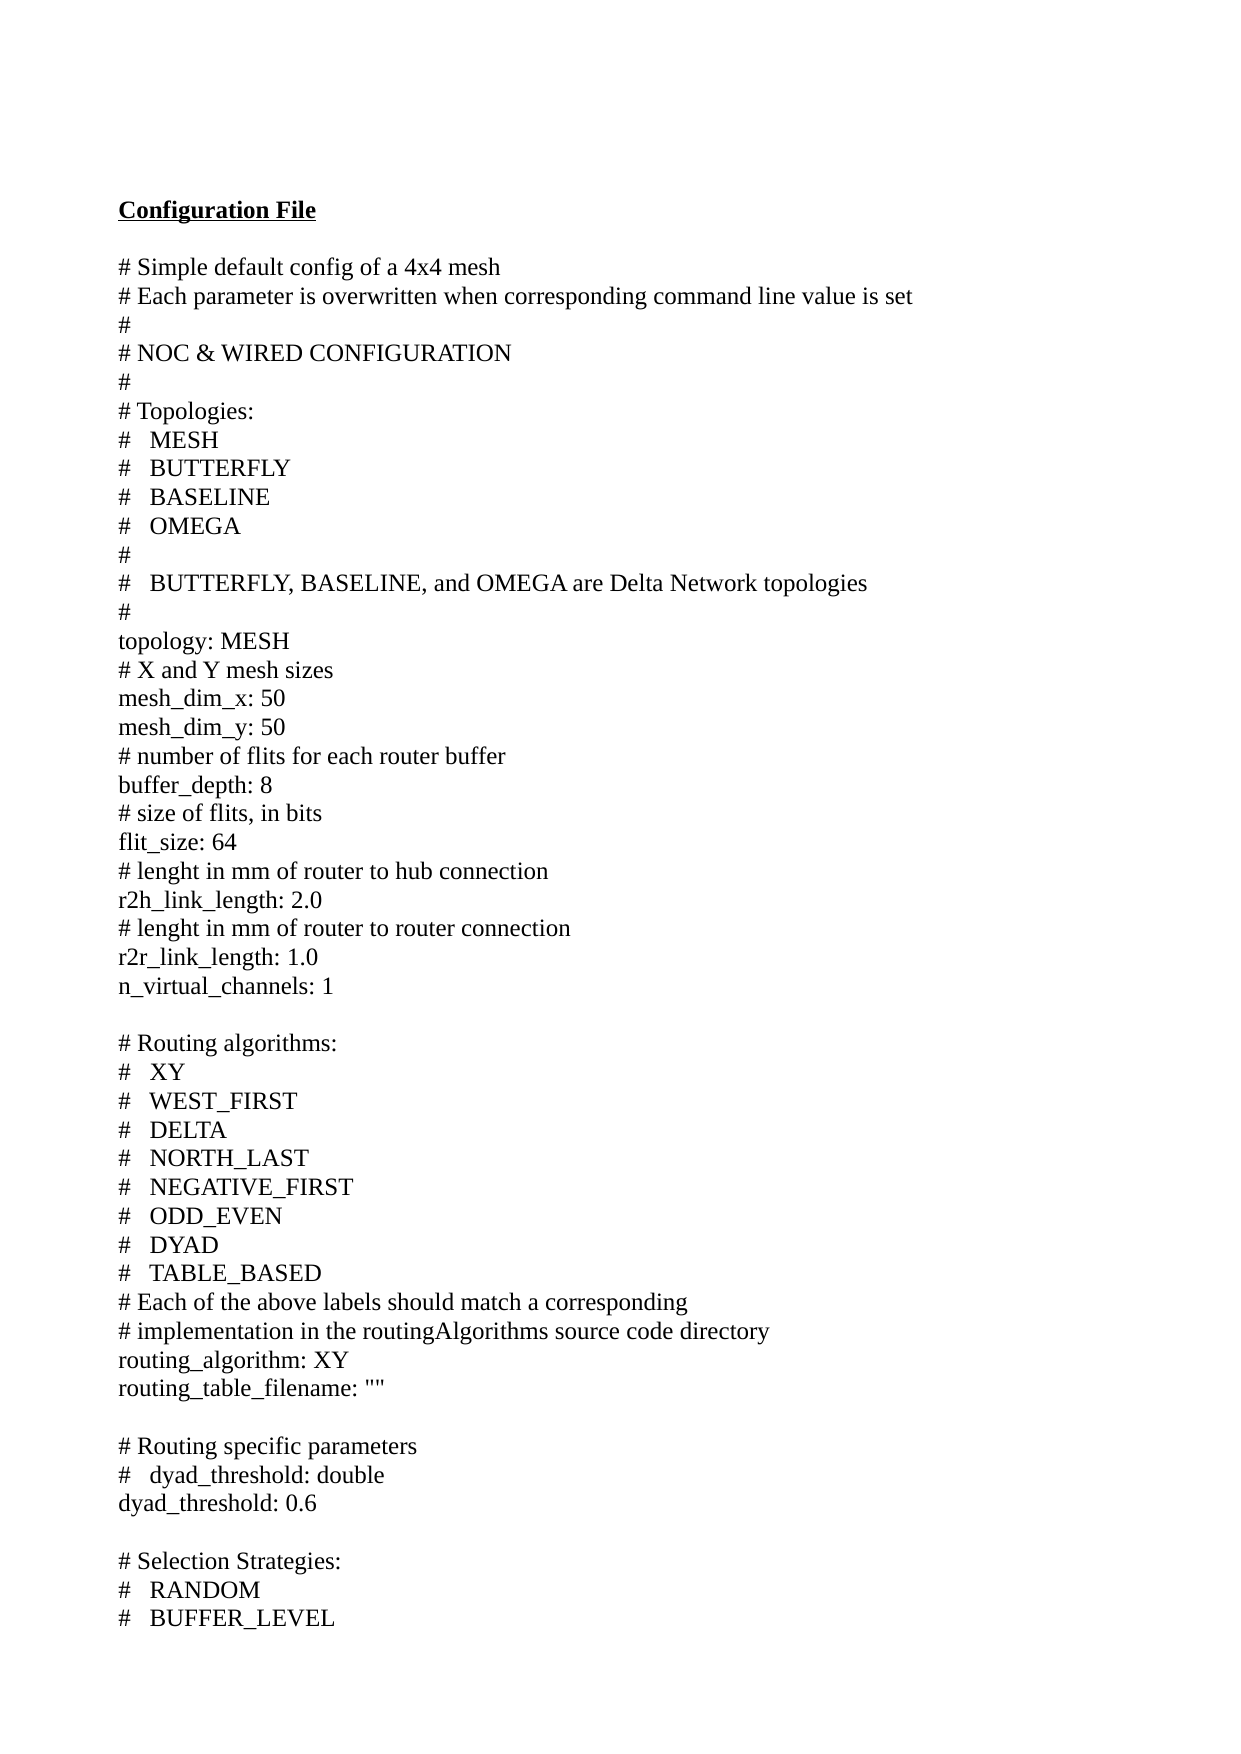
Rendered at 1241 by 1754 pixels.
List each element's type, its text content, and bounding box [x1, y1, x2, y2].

text # [118, 540, 1122, 568]
text routing_algorithm: XY [118, 1345, 1122, 1373]
text # [118, 597, 1122, 626]
text # RANDOM [118, 1575, 1122, 1603]
text # MESH [118, 425, 1122, 453]
text # DYAD [118, 1230, 1122, 1258]
text dyad_threshold: 0.6 [118, 1488, 1122, 1517]
text r2r_link_length: 1.0 [118, 942, 1122, 971]
text # BASELINE [118, 482, 1122, 511]
text # TABLE_BASED [118, 1258, 1122, 1287]
text # size of flits, in bits [118, 798, 1122, 827]
text # NOC & WIRED CONFIGURATION [118, 338, 1122, 367]
text # Topologies: [118, 396, 1122, 425]
text # X and Y mesh sizes [118, 655, 1122, 683]
text # number of flits for each router buffer [118, 741, 1122, 770]
text # Simple default config of a 4x4 mesh [118, 252, 1122, 281]
text flit_size: 64 [118, 827, 1122, 856]
text # BUTTERFLY [118, 453, 1122, 482]
text # XY [118, 1057, 1122, 1086]
text mesh_dim_x: 50 [118, 683, 1122, 712]
text topology: MESH [118, 626, 1122, 655]
text n_virtual_channels: 1 [118, 971, 1122, 1000]
text Configuration File [118, 195, 1122, 223]
text # WEST_FIRST [118, 1086, 1122, 1115]
text routing_table_filename: "" [118, 1373, 1122, 1402]
text # implementation in the routingAlgorithms source code directory [118, 1316, 1122, 1345]
text # Each parameter is overwritten when corresponding command line value is set [118, 281, 1122, 310]
text # OMEGA [118, 511, 1122, 540]
text # BUFFER_LEVEL [118, 1603, 1122, 1632]
text # Each of the above labels should match a corresponding [118, 1287, 1122, 1316]
text # [118, 310, 1122, 338]
text # ODD_EVEN [118, 1201, 1122, 1230]
text # lenght in mm of router to hub connection [118, 856, 1122, 885]
text buffer_depth: 8 [118, 770, 1122, 798]
text # Routing algorithms: [118, 1028, 1122, 1057]
text # NORTH_LAST [118, 1143, 1122, 1172]
text r2h_link_length: 2.0 [118, 885, 1122, 913]
text # dyad_threshold: double [118, 1460, 1122, 1488]
text # lenght in mm of router to router connection [118, 913, 1122, 942]
text # Selection Strategies: [118, 1546, 1122, 1575]
text mesh_dim_y: 50 [118, 712, 1122, 741]
text # BUTTERFLY, BASELINE, and OMEGA are Delta Network topologies [118, 568, 1122, 597]
text # Routing specific parameters [118, 1431, 1122, 1460]
text # [118, 367, 1122, 396]
text # NEGATIVE_FIRST [118, 1172, 1122, 1201]
text # DELTA [118, 1115, 1122, 1143]
